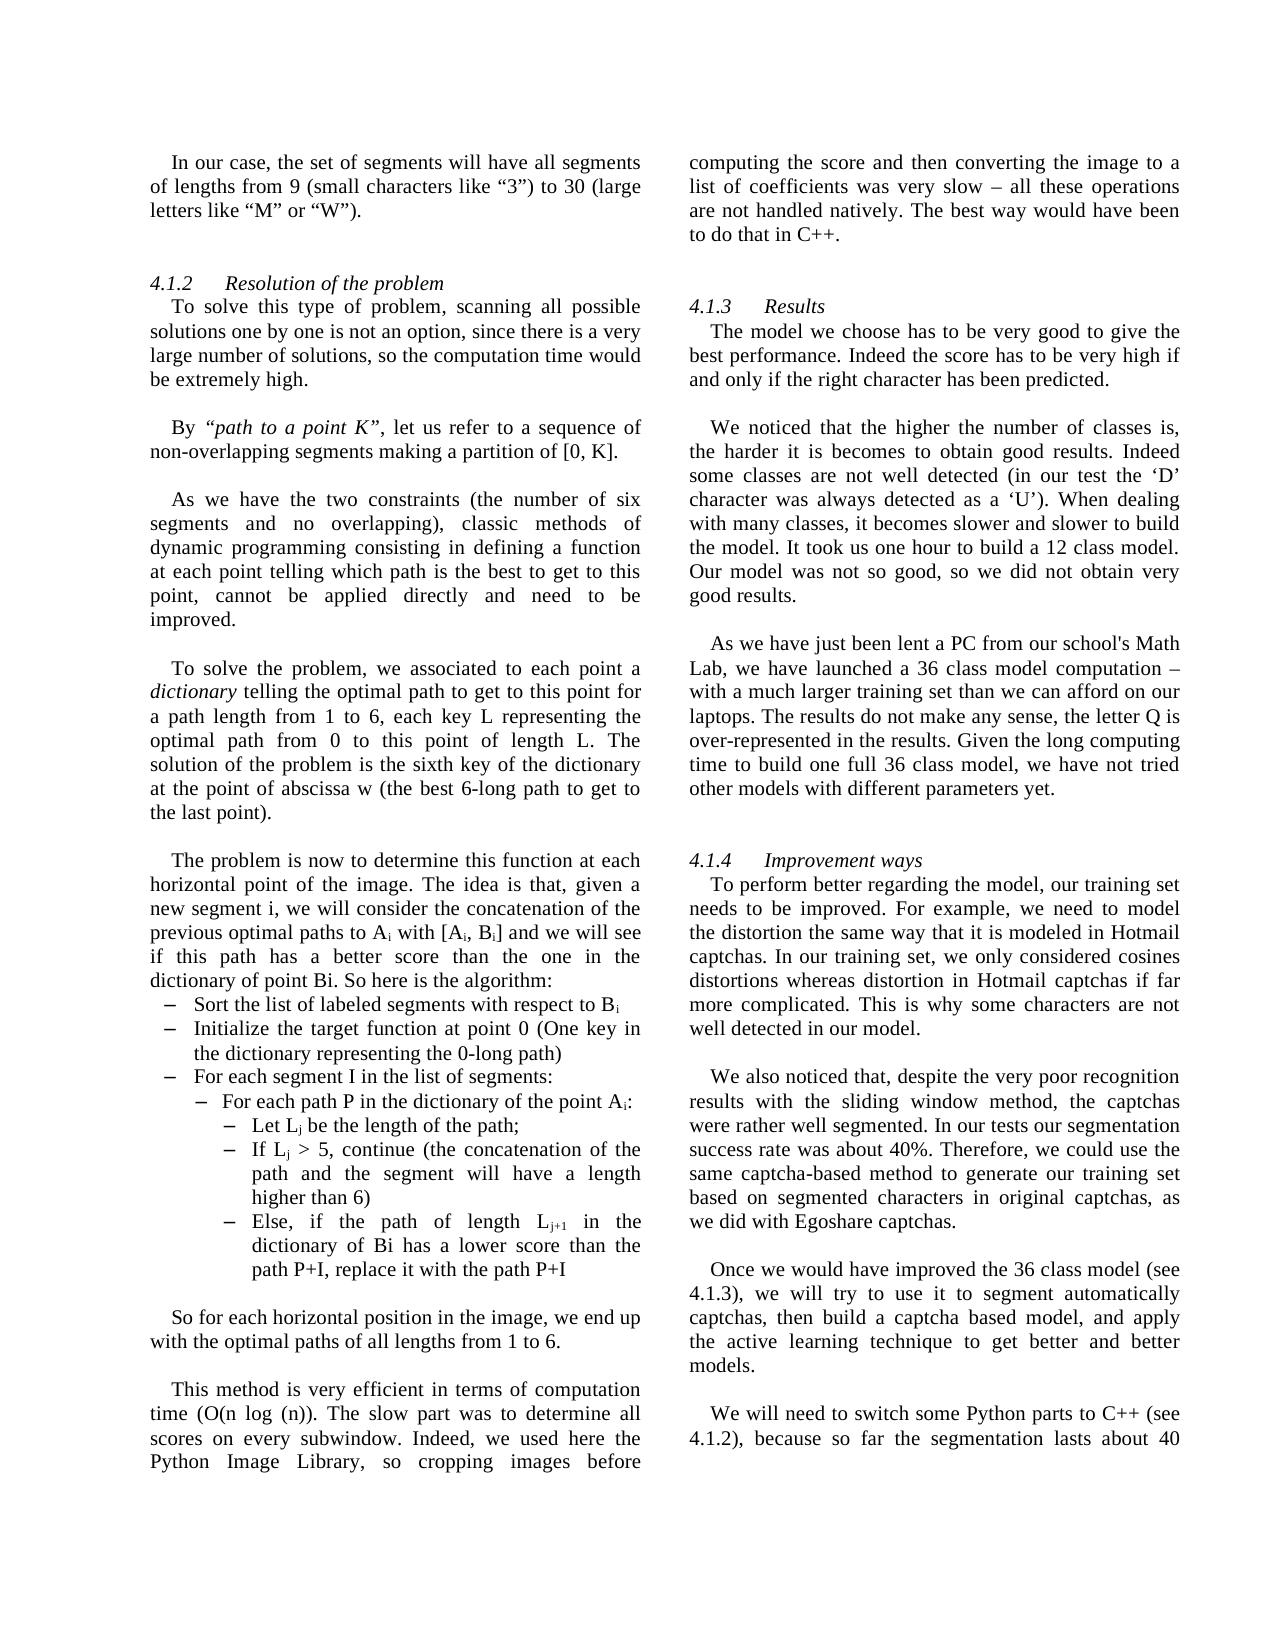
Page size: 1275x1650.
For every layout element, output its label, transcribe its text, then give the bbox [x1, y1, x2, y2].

text This method is very efficient in terms of computation time (O(n log (n)). The slow part was to determine all scores on every subwindow. Indeed, we used here the Python Image Library, so cropping images before [150, 1377, 642, 1473]
text Once we would have improved the 36 class model (see 4.1.3), we will try to use it to segment automatically captchas, then build a captcha based model, and apply the active learning technique to get better and better models. [689, 1257, 1181, 1377]
list For each path P in the dictionary of the point Ai: [195, 1088, 642, 1112]
text We noticed that the higher the number of classes is, the harder it is becomes to obtain good results. Indeed some classes are not well detected (in our test the ‘D’ character was always detected as a ‘U’). When dealing with many classes, it becomes slower and slower to build the model. It took us one hour to build a 12 class model. Our model was not so good, so we did not obtain very good results. [689, 415, 1181, 607]
text To solve the problem, we associated to each point a dictionary telling the optimal path to get to this point for a path length from 1 to 6, each key L representing the optimal path from 0 to this point of length L. The solution of the problem is the sixth key of the dictionary at the point of abscissa w (the best 6-long path to get to the last point). [150, 655, 642, 824]
list Else, if the path of length Lj+1 in the dictionary of Bi has a lower score than the path P+I, replace it with the path P+I [223, 1209, 642, 1281]
list Initialize the target function at point 0 (One key in the dictionary representing the 0-long path) [164, 1016, 642, 1064]
text As we have the two constraints (the number of six segments and no overlapping), classic methods of dynamic programming consisting in defining a function at each point telling which path is the best to get to this point, cannot be applied directly and need to be improved. [150, 487, 642, 631]
subtitle Resolution of the problem [150, 270, 642, 294]
text The problem is now to determine this function at each horizontal point of the image. The idea is that, given a new segment i, we will consider the concatenation of the previous optimal paths to Ai with [Ai, Bi] and we will see if this path has a better score than the one in the dictionary of point Bi. So here is the algorithm: [150, 848, 642, 992]
list Sort the list of labeled segments with respect to Bi [164, 992, 642, 1016]
subtitle Improvement ways [689, 848, 1181, 872]
text In our case, the set of segments will have all segments of lengths from 9 (small characters like “3”) to 30 (large letters like “M” or “W”). [150, 150, 642, 222]
list For each segment I in the list of segments: [164, 1064, 642, 1088]
text The model we choose has to be very good to give the best performance. Indeed the score has to be very high if and only if the right character has been predicted. [689, 318, 1181, 391]
text We also noticed that, despite the very poor recognition results with the sliding window method, the captchas were rather well segmented. In our tests our segmentation success rate was about 40%. Therefore, we could use the same captcha-based method to generate our training set based on segmented characters in original captchas, as we did with Egoshare captchas. [689, 1064, 1181, 1233]
text To solve this type of problem, scanning all possible solutions one by one is not an option, since there is a very large number of solutions, so the computation time would be extremely high. [150, 294, 642, 391]
text To perform better regarding the model, our training set needs to be improved. For example, we need to model the distortion the same way that it is modeled in Hotmail captchas. In our training set, we only considered cosines distortions whereas distortion in Hotmail captchas if far more complicated. This is why some characters are not well detected in our model. [689, 872, 1181, 1040]
text We will need to switch some Python parts to C++ (see 4.1.2), because so far the segmentation lasts about 40 [689, 1401, 1181, 1449]
text computing the score and then converting the image to a list of coefficients was very slow – all these operations are not handled natively. The best way would have been to do that in C++. [689, 150, 1181, 246]
list If Lj > 5, continue (the concatenation of the path and the segment will have a length higher than 6) [223, 1137, 642, 1209]
text So for each horizontal position in the image, we end up with the optimal paths of all lengths from 1 to 6. [150, 1305, 642, 1353]
subtitle Results [689, 294, 1181, 318]
list Let Lj be the length of the path; [223, 1112, 642, 1137]
text As we have just been lent a PC from our school's Math Lab, we have launched a 36 class model computation – with a much larger training set than we can afford on our laptops. The results do not make any sense, the letter Q is over-represented in the results. Given the long computing time to build one full 36 class model, we have not tried other models with different parameters yet. [689, 631, 1181, 800]
text By “path to a point K”, let us refer to a sequence of non-overlapping segments making a partition of [0, K]. [150, 415, 642, 463]
